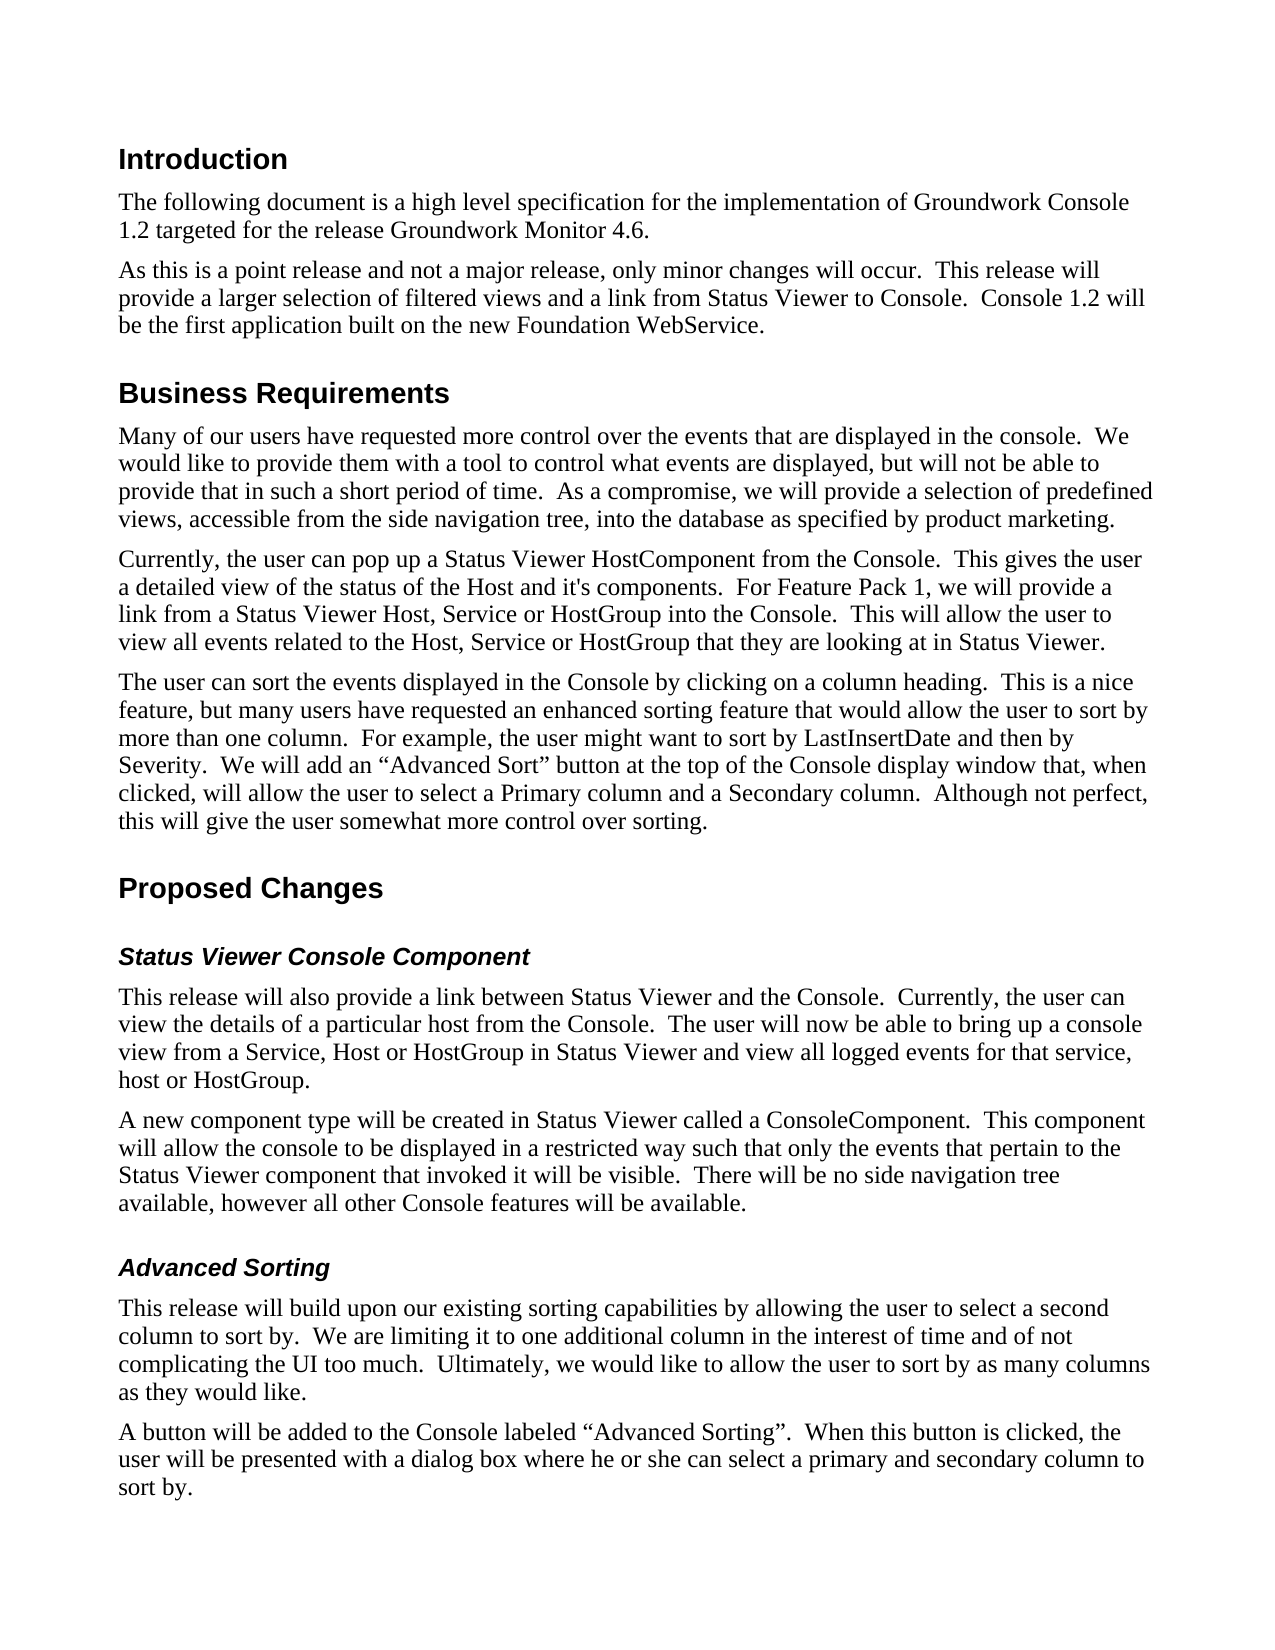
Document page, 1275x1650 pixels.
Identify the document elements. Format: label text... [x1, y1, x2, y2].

subtitle Advanced Sorting [118, 1254, 1157, 1282]
text Currently, the user can pop up a Status Viewer HostComponent from the Console. This gives the user a detailed view of the status of the Host and it's components. For Feature Pack 1, we will provide a link from a Status Viewer Host, Service or HostGroup into the Console. This will allow the user to view all events related to the Host, Service or HostGroup that they are looking at in Status Viewer. [118, 545, 1157, 656]
text A new component type will be created in Status Viewer called a ConsoleComponent. This component will allow the console to be displayed in a restricted way such that only the events that pertain to the Status Viewer component that invoked it will be visible. There will be no side navigation tree available, however all other Console features will be available. [118, 1106, 1157, 1217]
text The user can sort the events displayed in the Console by clicking on a column heading. This is a nice feature, but many users have requested an enhanced sorting feature that would allow the user to sort by more than one column. For example, the user might want to sort by LastInsertDate and then by Severity. We will add an “Advanced Sort” button at the top of the Console display window that, when clicked, will allow the user to select a Primary column and a Secondary column. Although not perfect, this will give the user somewhat more control over sorting. [118, 668, 1157, 835]
subtitle Status Viewer Console Component [118, 942, 1157, 970]
subtitle Proposed Changes [118, 872, 1157, 905]
text Many of our users have requested more control over the events that are displayed in the console. We would like to provide them with a tool to control what events are displayed, but will not be able to provide that in such a short period of time. As a compromise, we will provide a selection of predefined views, accessible from the side navigation tree, into the database as specified by product marketing. [118, 422, 1157, 533]
subtitle Business Requirements [118, 377, 1157, 409]
text As this is a point release and not a major release, only minor changes will occur. This release will provide a larger selection of filtered views and a link from Status Viewer to Console. Console 1.2 will be the first application built on the new Foundation WebService. [118, 256, 1157, 339]
text A button will be added to the Console labeled “Advanced Sorting”. When this button is clicked, the user will be presented with a dialog box where he or she can select a primary and secondary column to sort by. [118, 1418, 1157, 1501]
text The following document is a high level specification for the implementation of Groundwork Console 1.2 targeted for the release Groundwork Monitor 4.6. [118, 188, 1157, 244]
text This release will build upon our existing sorting capabilities by allowing the user to select a second column to sort by. We are limiting it to one additional column in the interest of time and of not complicating the UI too much. Ultimately, we would like to allow the user to sort by as many columns as they would like. [118, 1294, 1157, 1405]
text This release will also provide a link between Status Viewer and the Console. Currently, the user can view the details of a particular host from the Console. The user will now be able to bring up a console view from a Service, Host or HostGroup in Status Viewer and view all logged events for that service, host or HostGroup. [118, 983, 1157, 1093]
subtitle Introduction [118, 143, 1157, 176]
